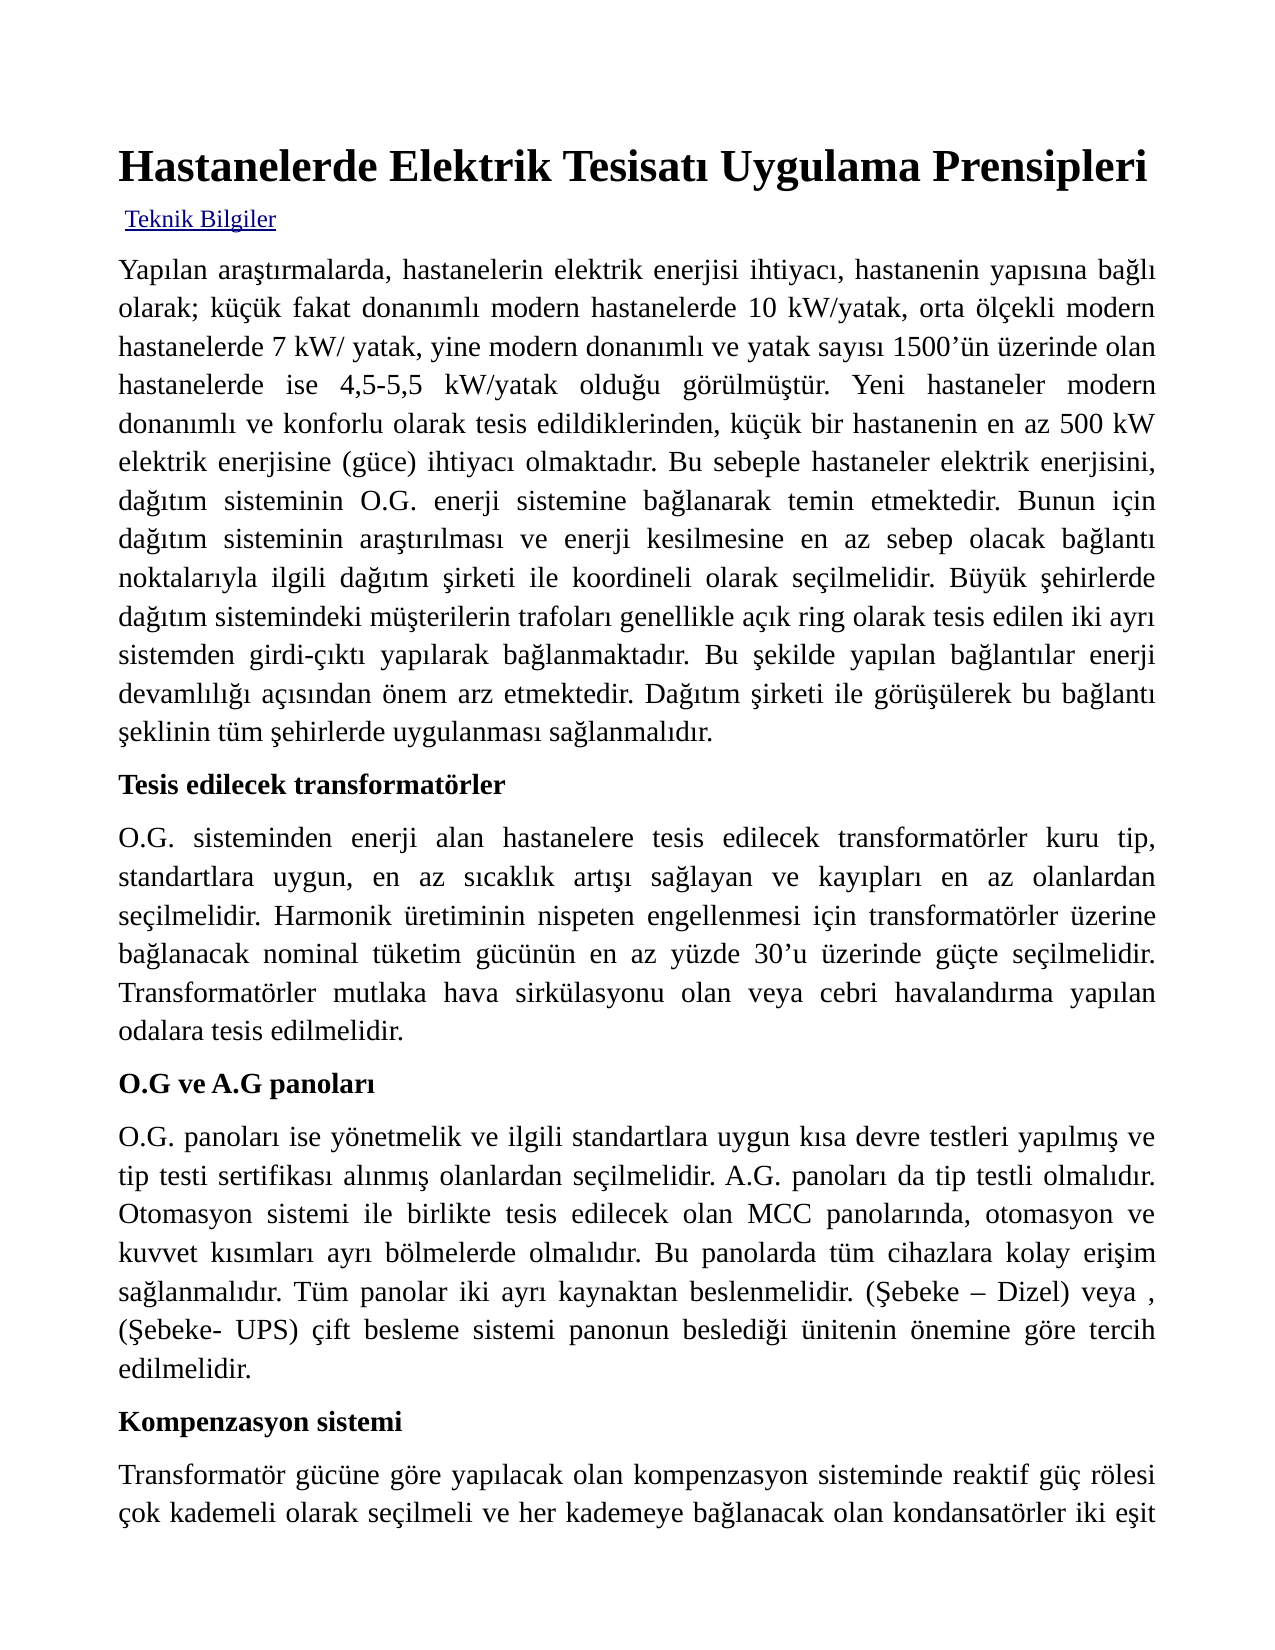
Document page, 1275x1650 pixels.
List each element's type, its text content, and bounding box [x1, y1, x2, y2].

text Kompenzasyon sistemi [118, 1404, 1157, 1437]
text O.G. panoları ise yönetmelik ve ilgili standartlara uygun kısa devre testleri yapılmış ve tip testi sertifikası alınmış olanlardan seçilmelidir. A.G. panoları da tip testli olmalıdır. Otomasyon sistemi ile birlikte tesis edilecek olan MCC panolarında, otomasyon ve kuvvet kısımları ayrı bölmelerde olmalıdır. Bu panolarda tüm cihazlara kolay erişim sağlanmalıdır. Tüm panolar iki ayrı kaynaktan beslenmelidir. (Şebeke – Dizel) veya , (Şebeke- UPS) çift besleme sistemi panonun beslediği ünitenin önemine göre tercih edilmelidir. [118, 1119, 1157, 1384]
text Yapılan araştırmalarda, hastanelerin elektrik enerjisi ihtiyacı, hastanenin yapısına bağlı olarak; küçük fakat donanımlı modern hastanelerde 10 kW/yatak, orta ölçekli modern hastanelerde 7 kW/ yatak, yine modern donanımlı ve yatak sayısı 1500’ün üzerinde olan hastanelerde ise 4,5-5,5 kW/yatak olduğu görülmüştür. Yeni hastaneler modern donanımlı ve konforlu olarak tesis edildiklerinden, küçük bir hastanenin en az 500 kW elektrik enerjisine (güce) ihtiyacı olmaktadır. Bu sebeple hastaneler elektrik enerjisini, dağıtım sisteminin O.G. enerji sistemine bağlanarak temin etmektedir. Bunun için dağıtım sisteminin araştırılması ve enerji kesilmesine en az sebep olacak bağlantı noktalarıyla ilgili dağıtım şirketi ile koordineli olarak seçilmelidir. Büyük şehirlerde dağıtım sistemindeki müşterilerin trafoları genellikle açık ring olarak tesis edilen iki ayrı sistemden girdi-çıktı yapılarak bağlanmaktadır. Bu şekilde yapılan bağlantılar enerji devamlılığı açısından önem arz etmektedir. Dağıtım şirketi ile görüşülerek bu bağlantı şeklinin tüm şehirlerde uygulanması sağlanmalıdır. [118, 252, 1157, 748]
text Transformatör gücüne göre yapılacak olan kompenzasyon sisteminde reaktif güç rölesi çok kademeli olarak seçilmeli ve her kademeye bağlanacak olan kondansatörler iki eşit [118, 1457, 1157, 1529]
text Tesis edilecek transformatörler [118, 767, 1157, 801]
text Teknik Bilgiler [118, 204, 1157, 233]
text O.G ve A.G panoları [118, 1066, 1157, 1100]
text O.G. sisteminden enerji alan hastanelere tesis edilecek transformatörler kuru tip, standartlara uygun, en az sıcaklık artışı sağlayan ve kayıpları en az olanlardan seçilmelidir. Harmonik üretiminin nispeten engellenmesi için transformatörler üzerine bağlanacak nominal tüketim gücünün en az yüzde 30’u üzerinde güçte seçilmelidir. Transformatörler mutlaka hava sirkülasyonu olan veya cebri havalandırma yapılan odalara tesis edilmelidir. [118, 821, 1157, 1047]
subtitle Hastanelerde Elektrik Tesisatı Uygulama Prensipleri [118, 139, 1157, 192]
